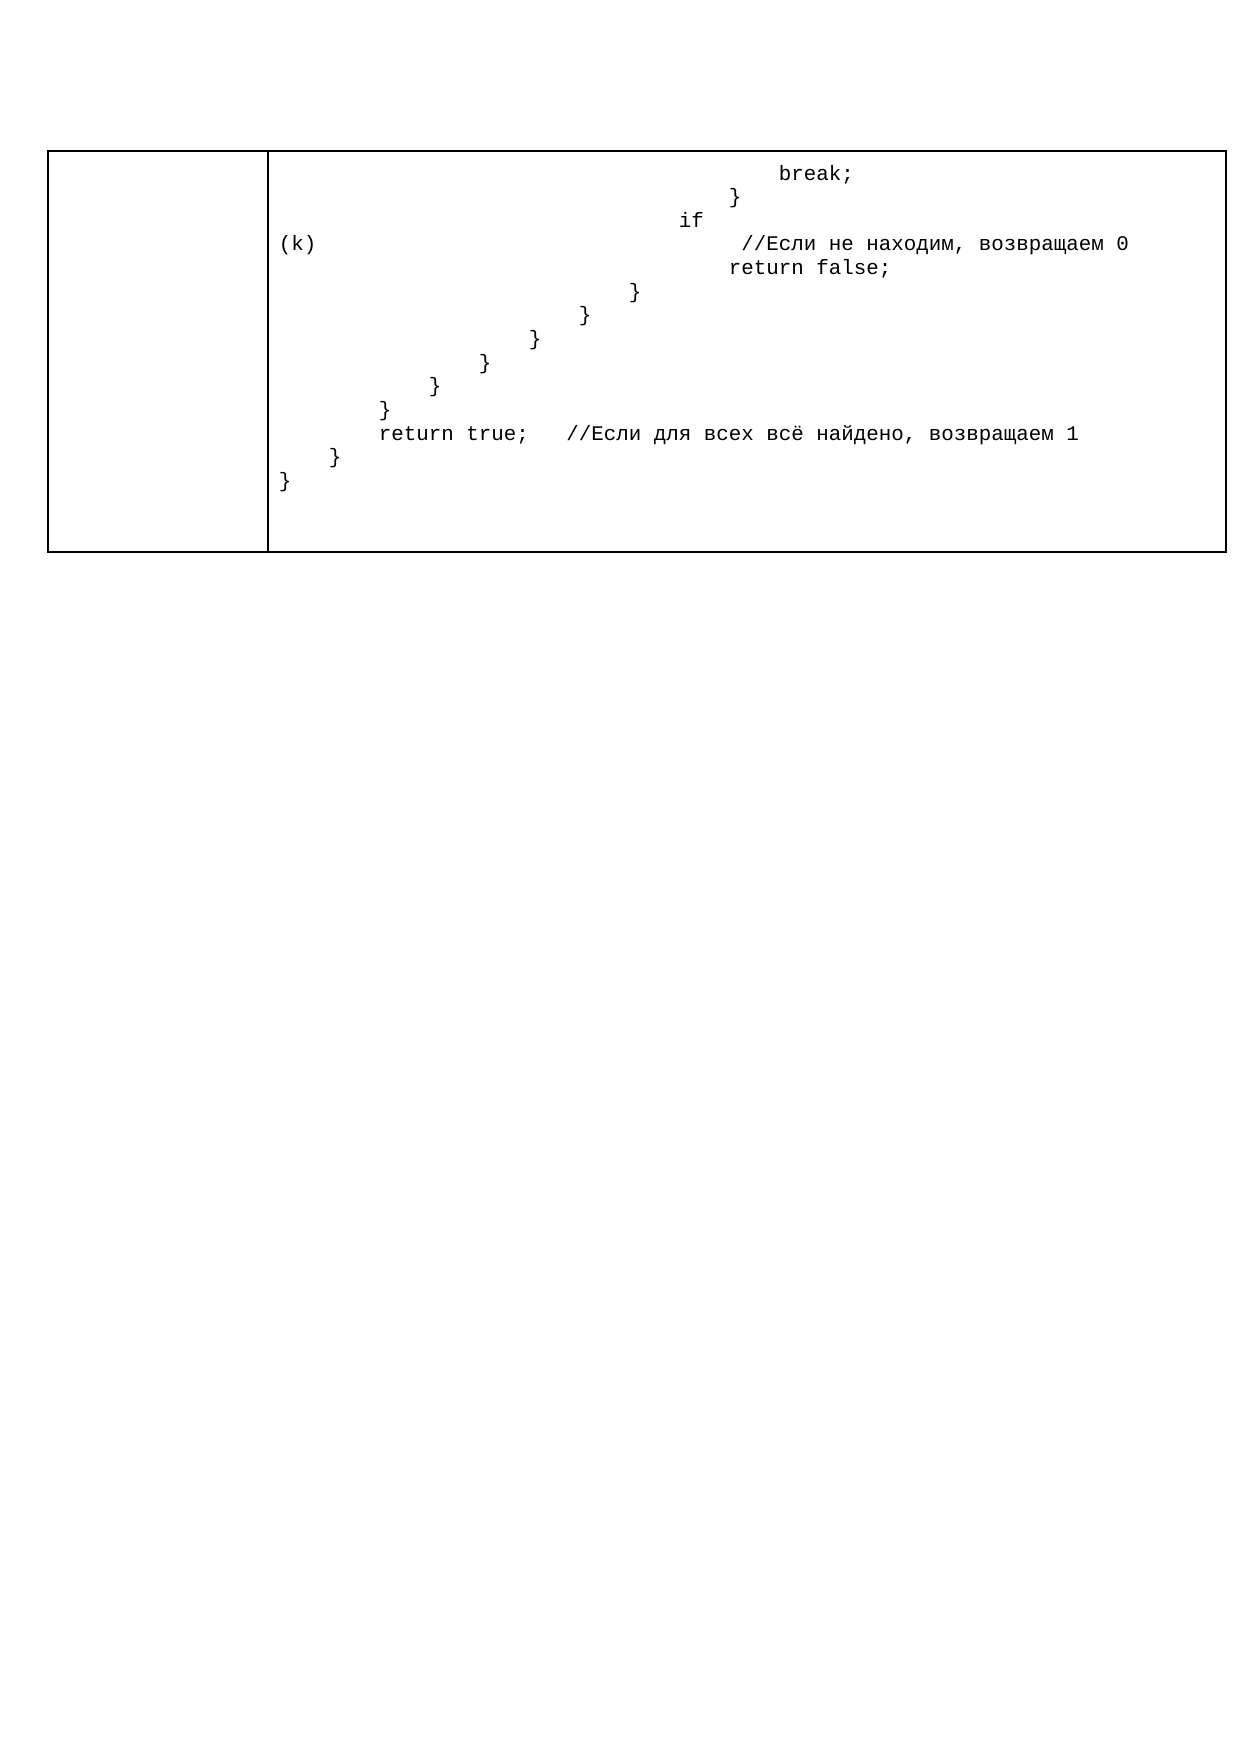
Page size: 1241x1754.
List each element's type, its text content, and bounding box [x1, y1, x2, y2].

table_cell break; } if (k) //Если не находим, возвращаем 0 return false; } } } } } } return true; //Если для всех всё найдено, возвращаем 1 } } [269, 152, 1225, 551]
table_cell [49, 152, 267, 551]
